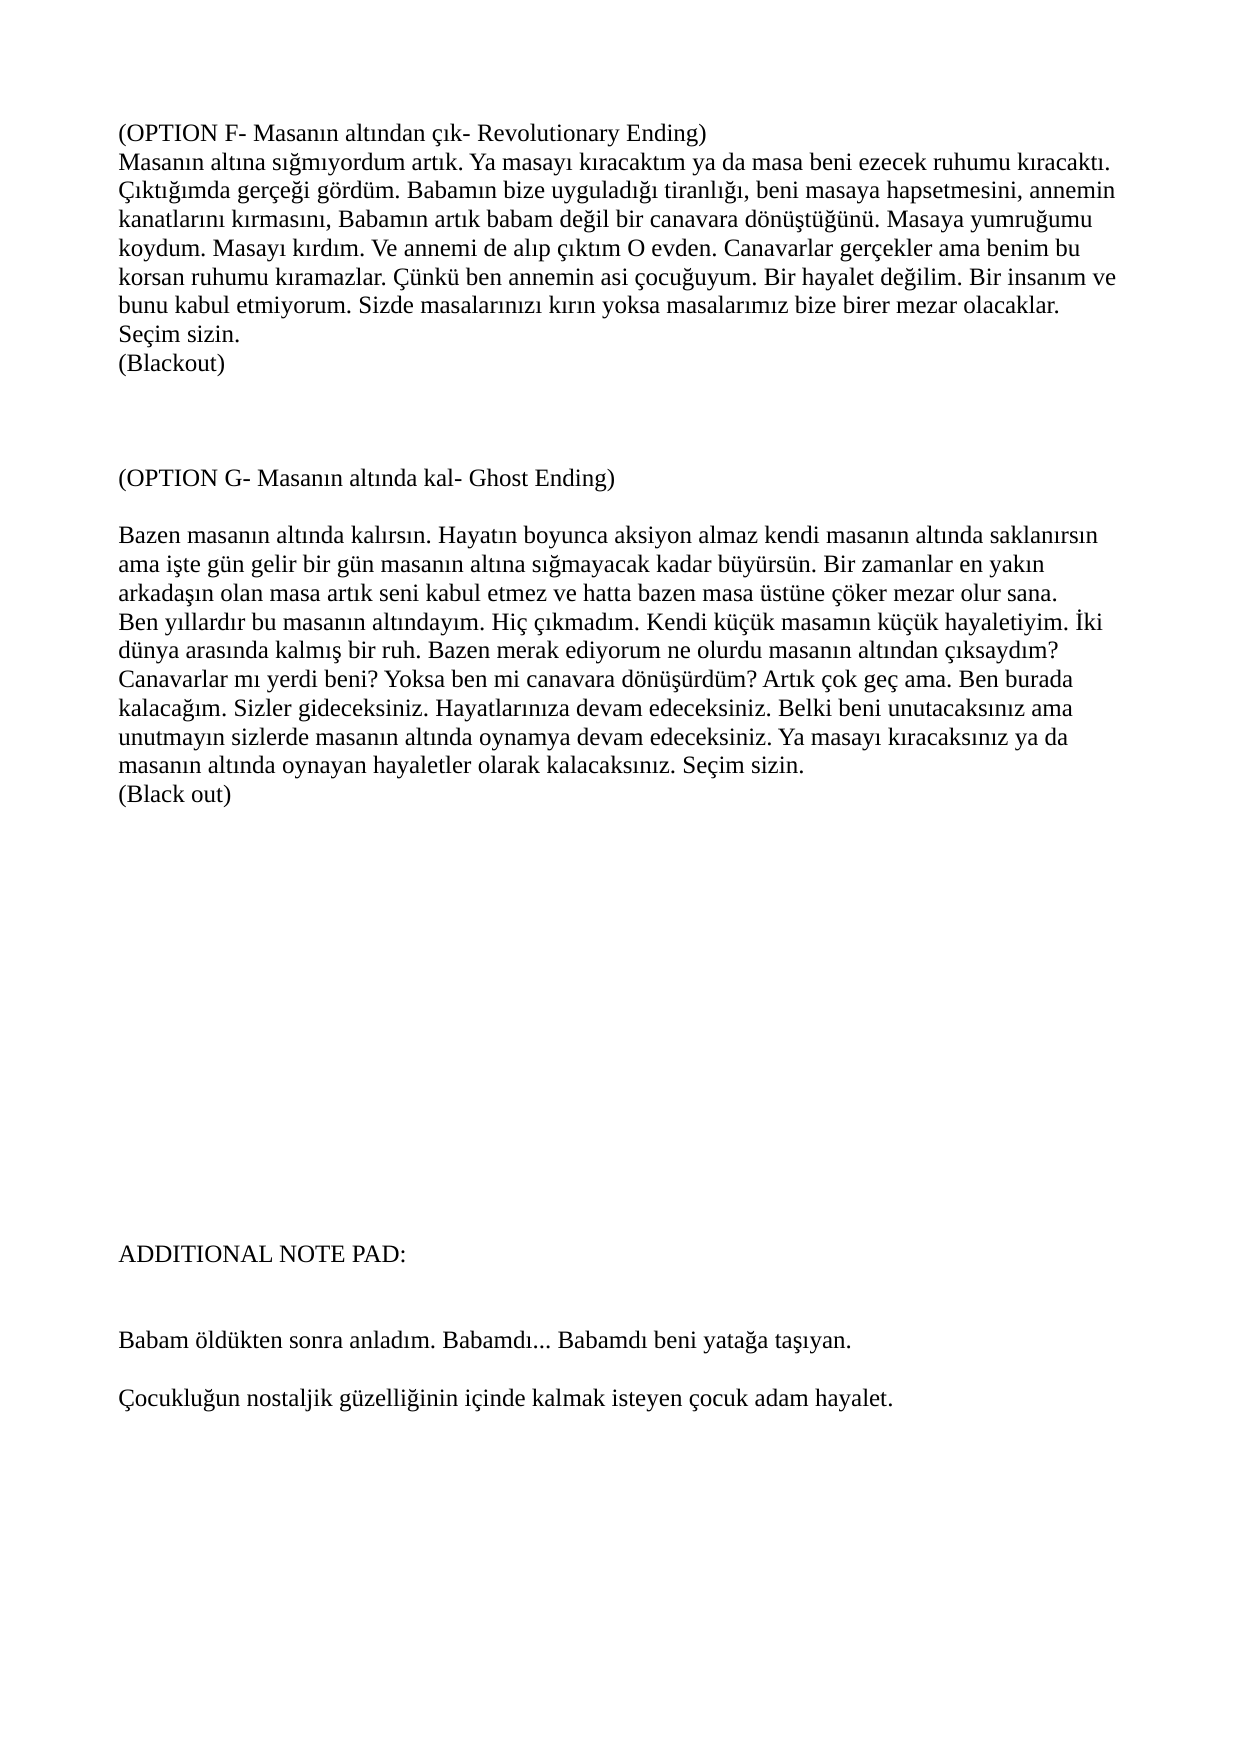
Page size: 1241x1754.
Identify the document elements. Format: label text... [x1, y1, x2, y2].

text (OPTION F- Masanın altından çık- Revolutionary Ending) [118, 118, 1122, 147]
text (OPTION G- Masanın altında kal- Ghost Ending) [118, 463, 1122, 492]
text Ben yıllardır bu masanın altındayım. Hiç çıkmadım. Kendi küçük masamın küçük hayaletiyim. İki dünya arasında kalmış bir ruh. Bazen merak ediyorum ne olurdu masanın altından çıksaydım? [118, 607, 1122, 664]
text (Blackout) [118, 348, 1122, 377]
text ADDITIONAL NOTE PAD: [118, 1239, 1122, 1268]
text Çıktığımda gerçeği gördüm. Babamın bize uyguladığı tiranlığı, beni masaya hapsetmesini, annemin kanatlarını kırmasını, Babamın artık babam değil bir canavara dönüştüğünü. Masaya yumruğumu koydum. Masayı kırdım. Ve annemi de alıp çıktım O evden. Canavarlar gerçekler ama benim bu korsan ruhumu kıramazlar. Çünkü ben annemin asi çocuğuyum. Bir hayalet değilim. Bir insanım ve bunu kabul etmiyorum. Sizde masalarınızı kırın yoksa masalarımız bize birer mezar olacaklar. Seçim sizin. [118, 176, 1122, 348]
text Masanın altına sığmıyordum artık. Ya masayı kıracaktım ya da masa beni ezecek ruhumu kıracaktı. [118, 147, 1122, 176]
text Bazen masanın altında kalırsın. Hayatın boyunca aksiyon almaz kendi masanın altında saklanırsın ama işte gün gelir bir gün masanın altına sığmayacak kadar büyürsün. Bir zamanlar en yakın arkadaşın olan masa artık seni kabul etmez ve hatta bazen masa üstüne çöker mezar olur sana. [118, 521, 1122, 607]
text Babam öldükten sonra anladım. Babamdı... Babamdı beni yatağa taşıyan. [118, 1326, 1122, 1354]
text Canavarlar mı yerdi beni? Yoksa ben mi canavara dönüşürdüm? Artık çok geç ama. Ben burada kalacağım. Sizler gideceksiniz. Hayatlarınıza devam edeceksiniz. Belki beni unutacaksınız ama unutmayın sizlerde masanın altında oynamya devam edeceksiniz. Ya masayı kıracaksınız ya da masanın altında oynayan hayaletler olarak kalacaksınız. Seçim sizin. [118, 664, 1122, 779]
text Çocukluğun nostaljik güzelliğinin içinde kalmak isteyen çocuk adam hayalet. [118, 1383, 1122, 1412]
text (Black out) [118, 779, 1122, 808]
